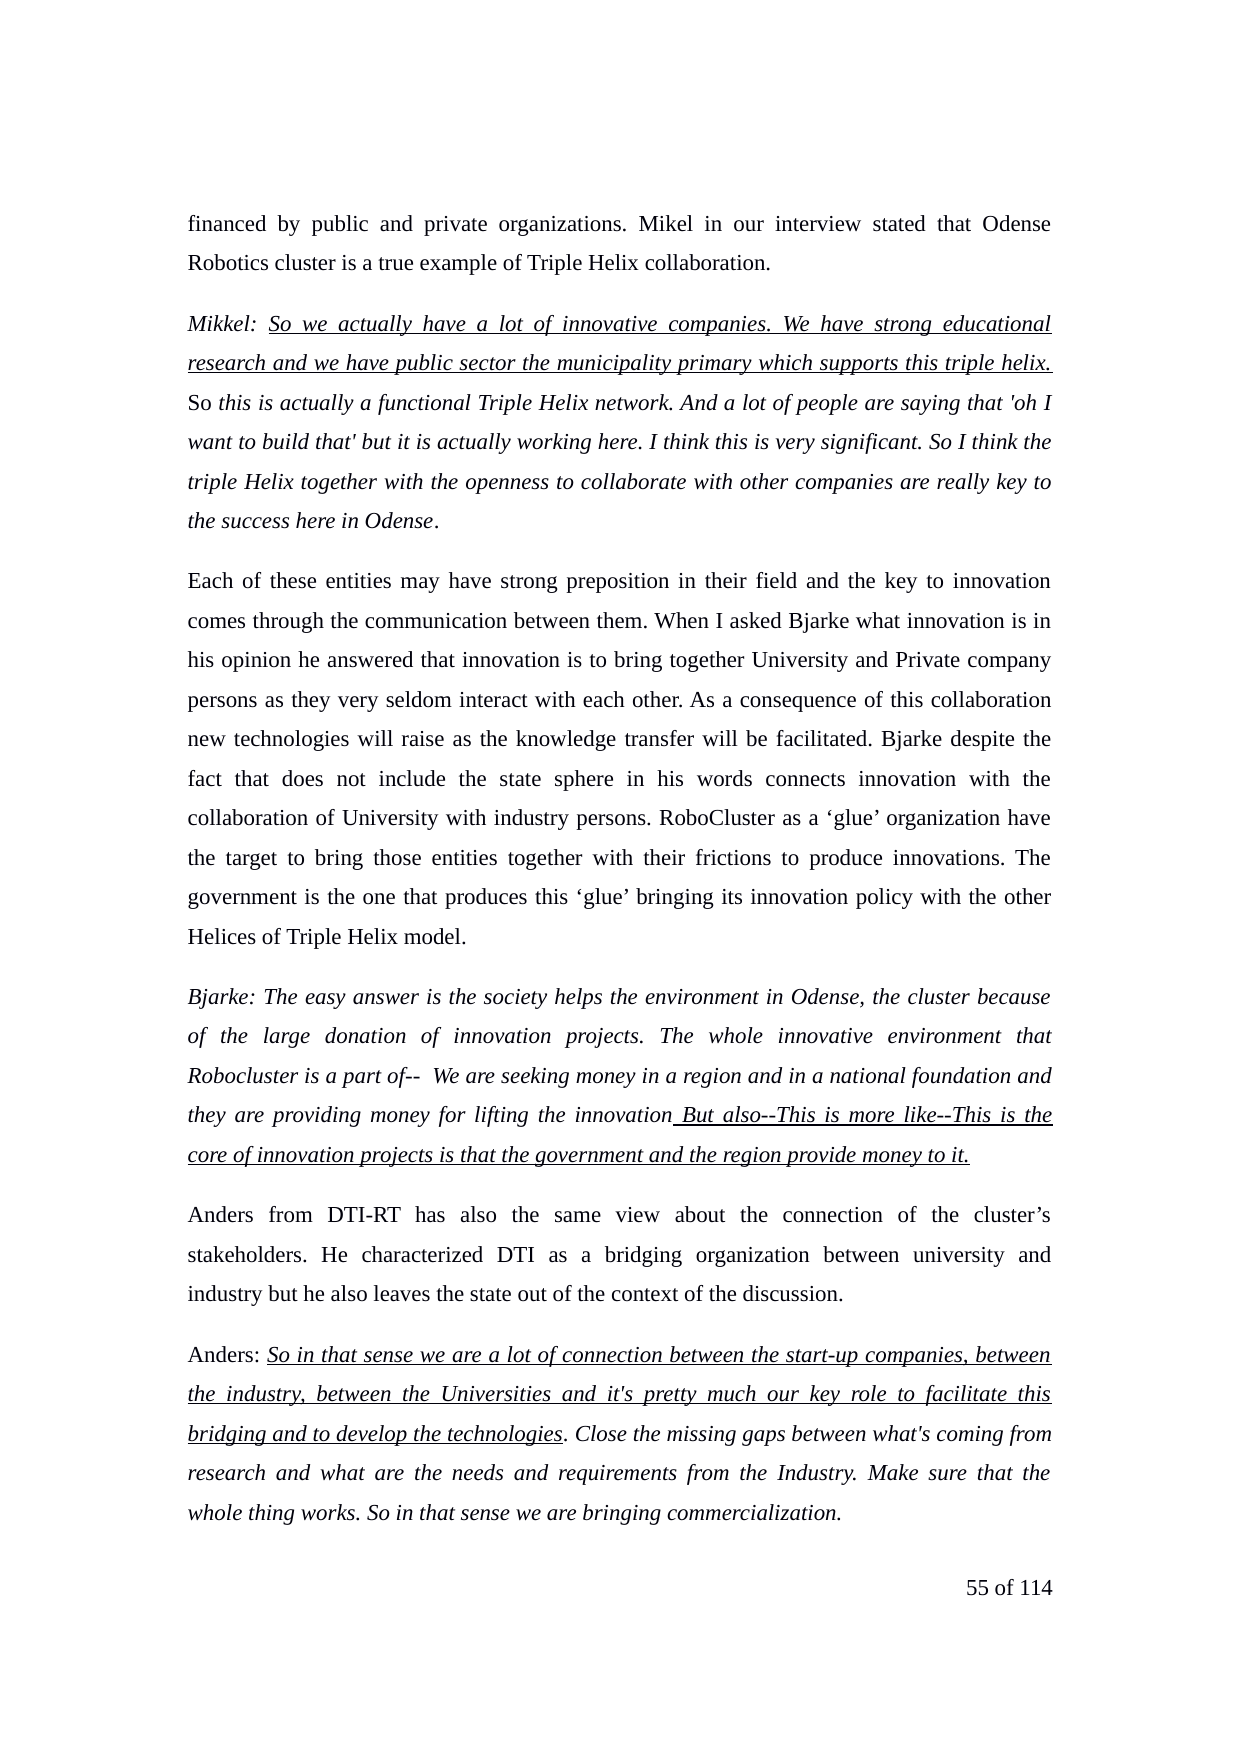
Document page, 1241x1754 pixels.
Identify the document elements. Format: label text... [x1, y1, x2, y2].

text Mikkel: So we actually have a lot of innovative companies. We have strong educational research and we have public sector the municipality primary which supports this triple helix. [187, 310, 1053, 372]
text Bjarke: The easy answer is the society helps the environment in Odense, the cluster because of the large donation of innovation projects. The whole innovative environment that Robocluster is a part of-- We are seeking money in a region and in a national foundation and they are providing money for lifting the innovation But also--This is more like--This is the core of innovation projects is that the government and the region provide money to it. [187, 983, 1053, 1167]
text Anders from DTI-RT has also the same view about the connection of the cluster’s stakeholders. He characterized DTI as a bridging organization between university and industry but he also leaves the state out of the context of the discussion. [187, 1201, 1053, 1307]
text Anders: So in that sense we are a lot of connection between the start-up companies, between the industry, between the Universities and it's pretty much our key role to facilitate this bridging and to develop the technologies. Close the missing gaps between what's coming from research and what are the needs and requirements from the Industry. Make sure that the whole thing works. So in that sense we are bringing commercialization. [187, 1341, 1053, 1525]
text financed by public and private organizations. Mikel in our interview stated that Odense Robotics cluster is a true example of Triple Helix collaboration. [187, 210, 1053, 276]
text So this is actually a functional Triple Helix network. And a lot of people are saying that 'oh I want to build that' but it is actually working here. I think this is very significant. So I think the triple Helix together with the openness to collaborate with other companies are really key to the success here in Odense. [187, 373, 1053, 533]
text Each of these entities may have strong preposition in their field and the key to innovation comes through the communication between them. When I asked Bjarke what innovation is in his opinion he answered that innovation is to bring together University and Private company persons as they very seldom interact with each other. As a consequence of this collaboration new technologies will raise as the knowledge transfer will be facilitated. Bjarke despite the fact that does not include the state sphere in his words connects innovation with the collaboration of University with industry persons. RoboCluster as a ‘glue’ organization have the target to bring those entities together with their frictions to produce innovations. The government is the one that produces this ‘glue’ bringing its innovation policy with the other Helices of Triple Helix model. [187, 567, 1053, 949]
